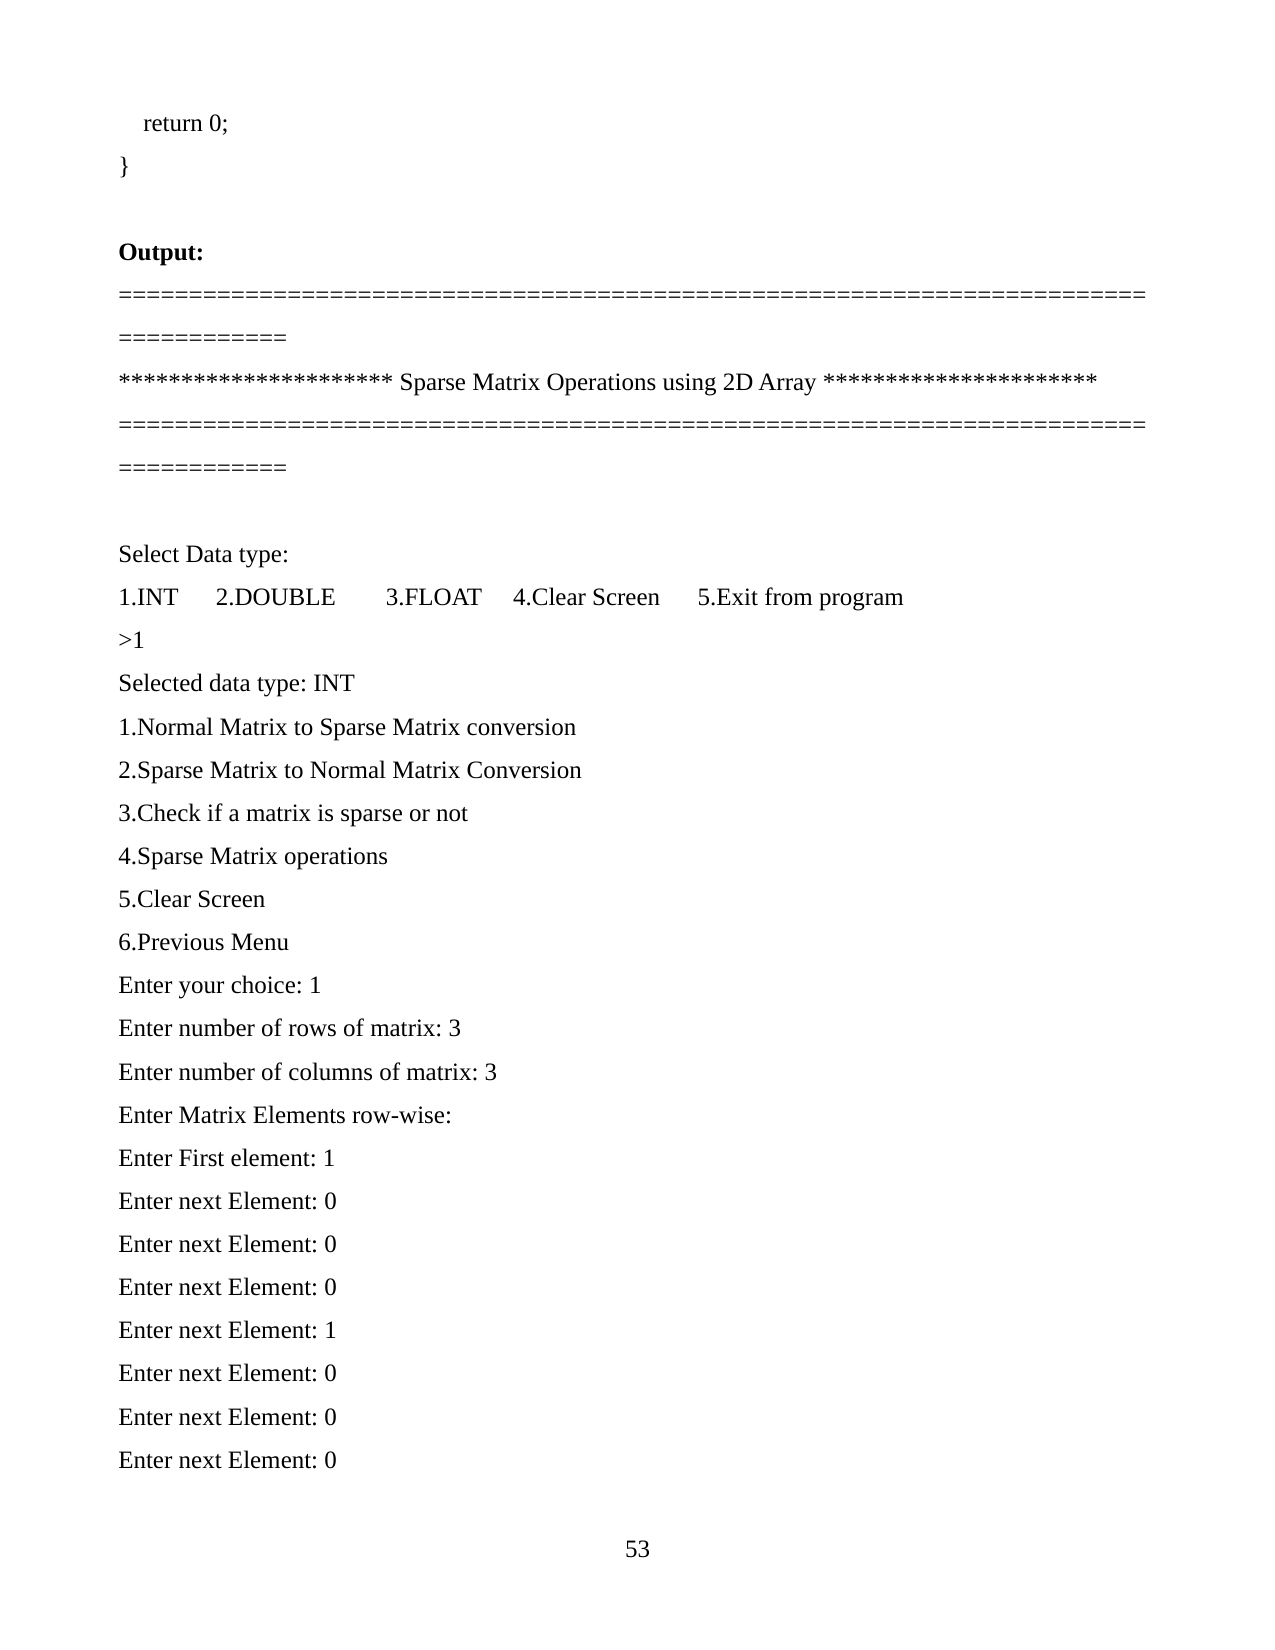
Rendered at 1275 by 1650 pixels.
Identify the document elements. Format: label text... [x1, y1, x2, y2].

text Enter next Element: 0 [118, 1229, 1157, 1258]
text Enter Matrix Elements row-wise: [118, 1100, 1157, 1128]
text Enter next Element: 0 [118, 1186, 1157, 1215]
text >1 [118, 625, 1157, 654]
text Enter number of columns of matrix: 3 [118, 1057, 1157, 1085]
text Enter your choice: 1 [118, 970, 1157, 999]
text Output: [118, 237, 1157, 266]
text Enter First element: 1 [118, 1143, 1157, 1172]
text Enter next Element: 0 [118, 1358, 1157, 1387]
text 6.Previous Menu [118, 927, 1157, 956]
text 2.Sparse Matrix to Normal Matrix Conversion [118, 755, 1157, 783]
text 1.INT 2.DOUBLE 3.FLOAT 4.Clear Screen 5.Exit from program [118, 582, 1157, 611]
text Enter number of rows of matrix: 3 [118, 1013, 1157, 1042]
text ********************** Sparse Matrix Operations using 2D Array ********************** [118, 367, 1157, 395]
text Select Data type: [118, 539, 1157, 568]
text Enter next Element: 0 [118, 1402, 1157, 1430]
text ===================================================================================== [118, 410, 1157, 482]
text Selected data type: INT [118, 668, 1157, 697]
text return 0; [118, 108, 1157, 137]
text 4.Sparse Matrix operations [118, 841, 1157, 870]
text Enter next Element: 1 [118, 1315, 1157, 1344]
text ===================================================================================== [118, 280, 1157, 352]
text } [118, 151, 1157, 180]
text 5.Clear Screen [118, 884, 1157, 913]
text 1.Normal Matrix to Sparse Matrix conversion [118, 712, 1157, 740]
text Enter next Element: 0 [118, 1445, 1157, 1473]
text 3.Check if a matrix is sparse or not [118, 798, 1157, 827]
text Enter next Element: 0 [118, 1272, 1157, 1301]
